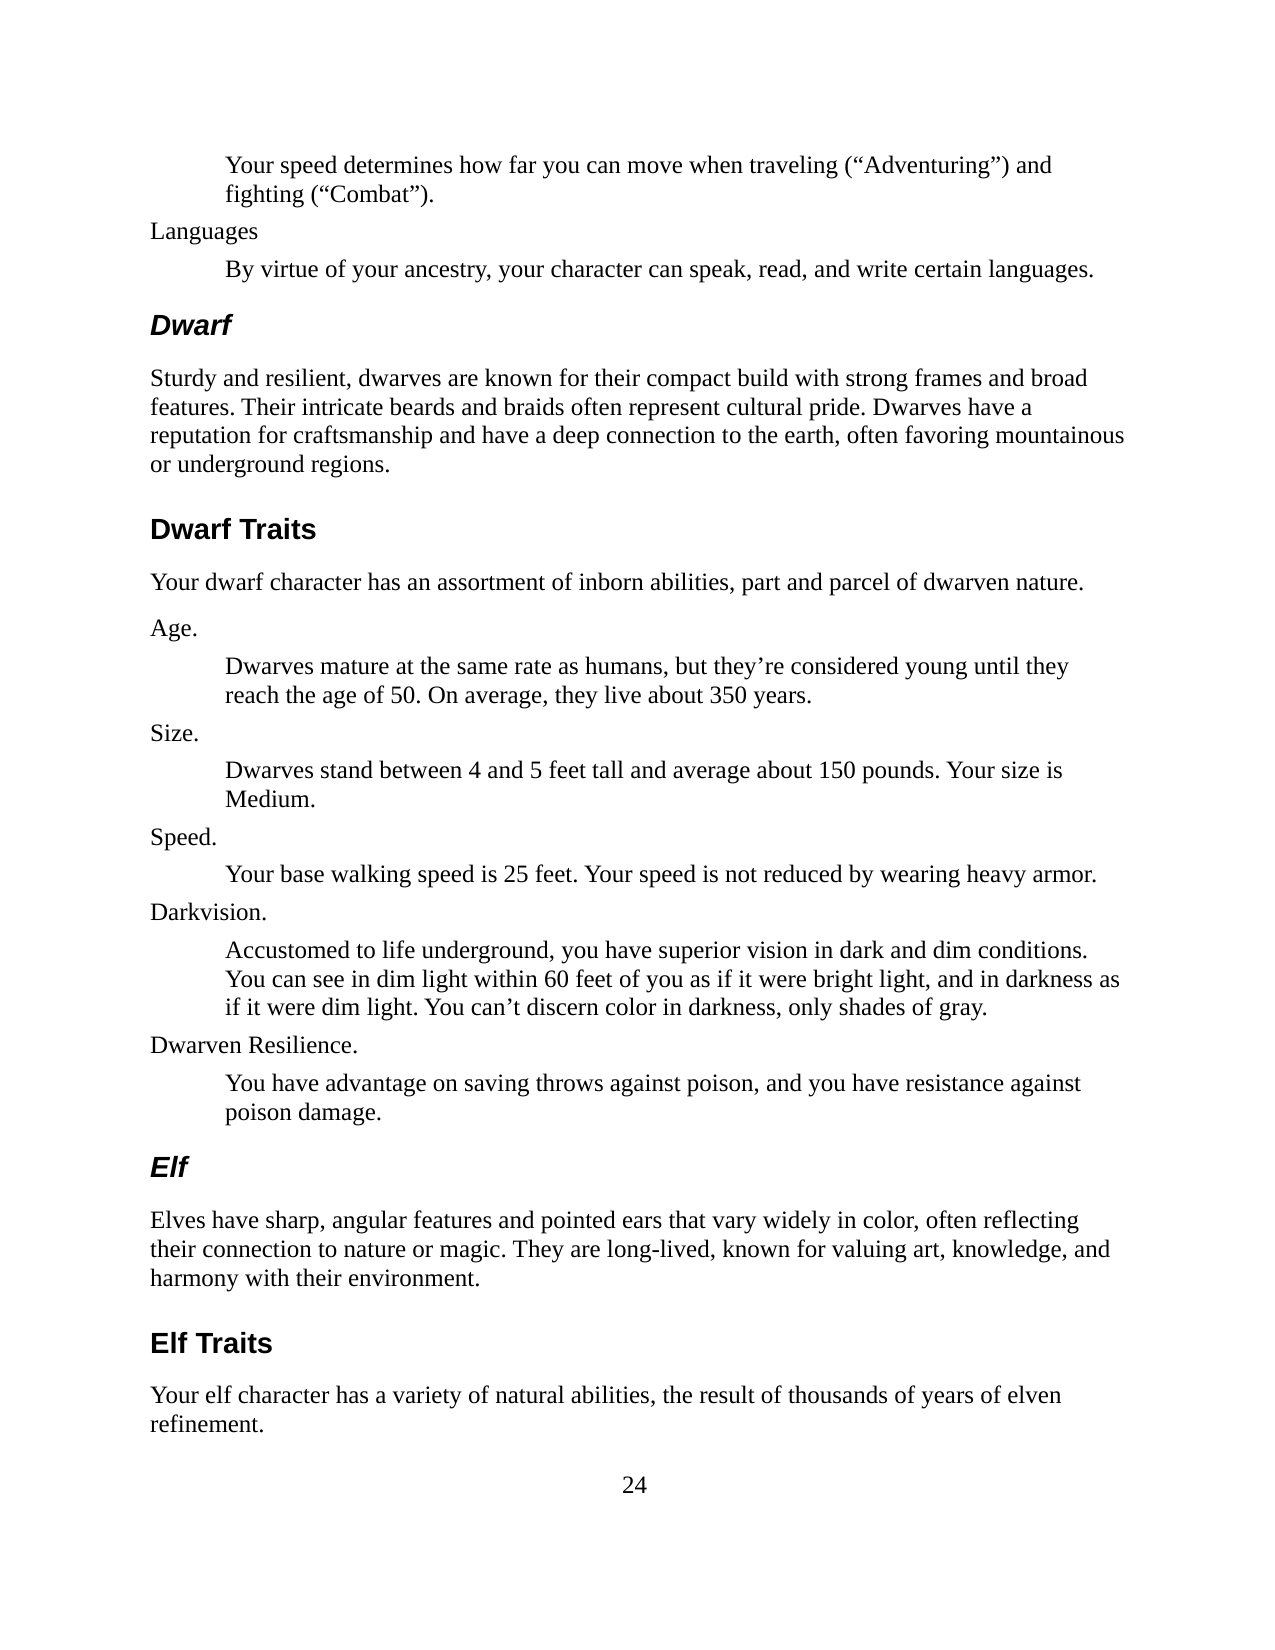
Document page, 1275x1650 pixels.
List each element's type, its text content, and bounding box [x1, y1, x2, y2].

subtitle Elf [150, 1150, 1125, 1184]
subtitle Dwarf [150, 308, 1125, 341]
text Dwarves stand between 4 and 5 feet tall and average about 150 pounds. Your size is Medium. [225, 755, 1125, 813]
text Darkvision. [150, 897, 1125, 926]
text Your speed determines how far you can move when traveling (“Adventuring”) and fighting (“Combat”). [225, 150, 1125, 207]
text Dwarven Resilience. [150, 1030, 1125, 1059]
text Your dwarf character has an assortment of inborn abilities, part and parcel of dwarven nature. [150, 567, 1125, 596]
text Your elf character has a variety of natural abilities, the result of thousands of years of elven refinement. [150, 1381, 1125, 1438]
text Elves have sharp, angular features and pointed ears that vary widely in color, often reflecting their connection to nature or magic. They are long-lived, known for valuing art, knowledge, and harmony with their environment. [150, 1205, 1125, 1292]
subtitle Dwarf Traits [150, 512, 1125, 545]
text Dwarves mature at the same rate as humans, but they’re considered young until they reach the age of 50. On average, they live about 350 years. [225, 651, 1125, 709]
text Languages [150, 216, 1125, 245]
text Age. [150, 613, 1125, 642]
text Sturdy and resilient, dwarves are known for their compact build with strong frames and broad features. Their intricate beards and braids often represent cultural pride. Dwarves have a reputation for craftsmanship and have a deep connection to the earth, often favoring mountainous or underground regions. [150, 363, 1125, 478]
text Your base walking speed is 25 feet. Your speed is not reduced by wearing heavy armor. [225, 859, 1125, 888]
text You have advantage on saving throws against poison, and you have resistance against poison damage. [225, 1068, 1125, 1125]
text Accustomed to life underground, you have superior vision in dark and dim conditions. You can see in dim light within 60 feet of you as if it were bright light, and in darkness as if it were dim light. You can’t discern color in darkness, only shades of gray. [225, 935, 1125, 1021]
text Speed. [150, 822, 1125, 851]
subtitle Elf Traits [150, 1326, 1125, 1359]
text By virtue of your ancestry, your character can speak, read, and write certain languages. [225, 254, 1125, 283]
text Size. [150, 718, 1125, 746]
